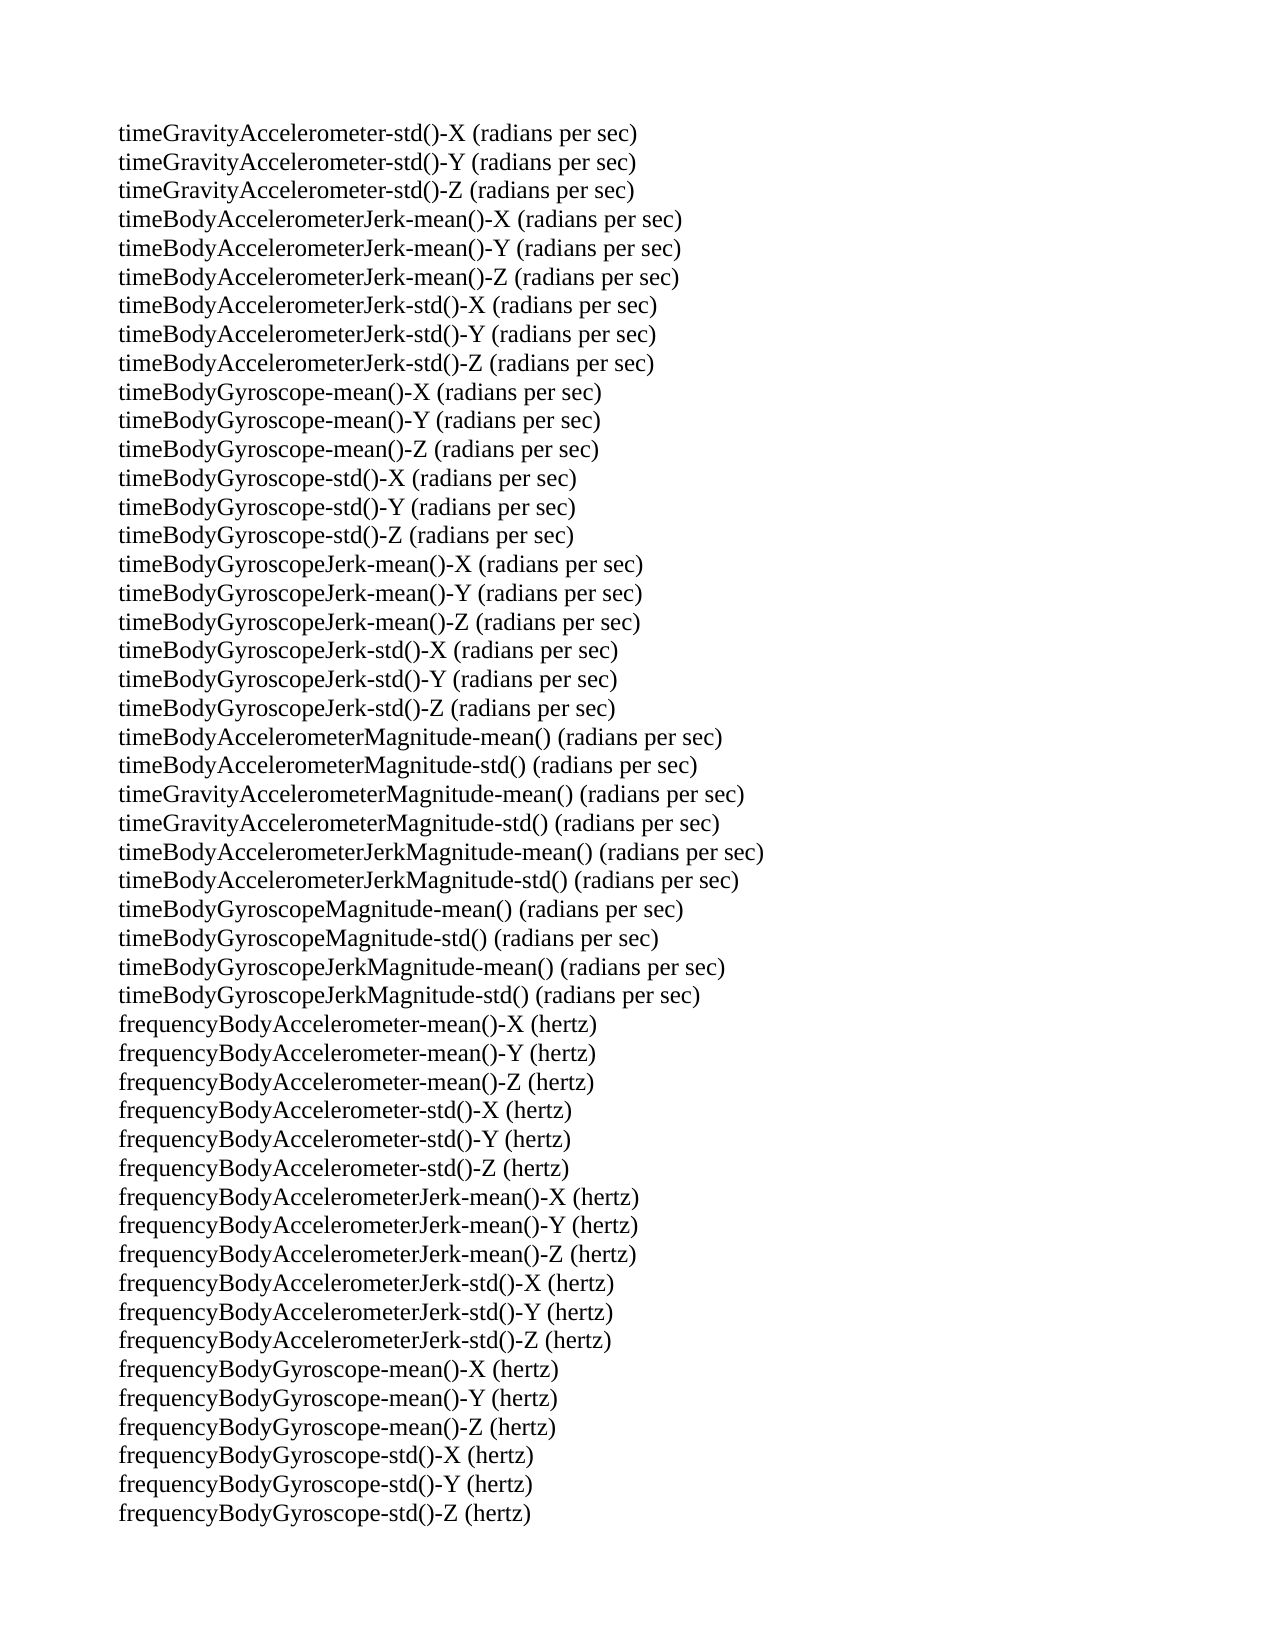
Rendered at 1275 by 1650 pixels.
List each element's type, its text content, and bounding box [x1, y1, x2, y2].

text frequencyBodyGyroscope-std()-X (hertz) [118, 1441, 1157, 1469]
text timeGravityAccelerometerMagnitude-std() (radians per sec) [118, 808, 1157, 837]
text timeBodyGyroscopeJerkMagnitude-std() (radians per sec) [118, 981, 1157, 1009]
text timeBodyAccelerometerJerk-std()-X (radians per sec) [118, 291, 1157, 319]
text timeBodyGyroscopeJerk-std()-Y (radians per sec) [118, 664, 1157, 693]
text timeBodyGyroscope-std()-Y (radians per sec) [118, 492, 1157, 521]
text timeGravityAccelerometer-std()-Y (radians per sec) [118, 147, 1157, 176]
text frequencyBodyAccelerometerJerk-std()-Z (hertz) [118, 1326, 1157, 1354]
text timeGravityAccelerometer-std()-Z (radians per sec) [118, 176, 1157, 204]
text frequencyBodyAccelerometer-std()-X (hertz) [118, 1096, 1157, 1124]
text frequencyBodyAccelerometerJerk-mean()-Y (hertz) [118, 1211, 1157, 1239]
text frequencyBodyAccelerometerJerk-mean()-Z (hertz) [118, 1239, 1157, 1268]
text timeBodyAccelerometerJerk-mean()-X (radians per sec) [118, 204, 1157, 233]
text timeBodyGyroscopeMagnitude-std() (radians per sec) [118, 923, 1157, 952]
text timeBodyGyroscopeJerk-mean()-X (radians per sec) [118, 549, 1157, 578]
text timeBodyAccelerometerMagnitude-std() (radians per sec) [118, 751, 1157, 779]
text timeBodyGyroscopeJerk-std()-X (radians per sec) [118, 636, 1157, 664]
text timeBodyAccelerometerMagnitude-mean() (radians per sec) [118, 722, 1157, 751]
text timeBodyGyroscope-std()-X (radians per sec) [118, 463, 1157, 492]
text frequencyBodyAccelerometer-std()-Z (hertz) [118, 1153, 1157, 1182]
text frequencyBodyAccelerometerJerk-mean()-X (hertz) [118, 1182, 1157, 1211]
text timeBodyAccelerometerJerkMagnitude-mean() (radians per sec) [118, 837, 1157, 866]
text timeBodyAccelerometerJerk-mean()-Y (radians per sec) [118, 233, 1157, 262]
text timeGravityAccelerometerMagnitude-mean() (radians per sec) [118, 779, 1157, 808]
text timeBodyGyroscope-mean()-Z (radians per sec) [118, 434, 1157, 463]
text frequencyBodyGyroscope-mean()-X (hertz) [118, 1354, 1157, 1383]
text frequencyBodyAccelerometer-std()-Y (hertz) [118, 1124, 1157, 1153]
text timeBodyGyroscopeMagnitude-mean() (radians per sec) [118, 894, 1157, 923]
text timeBodyGyroscopeJerk-mean()-Z (radians per sec) [118, 607, 1157, 636]
text frequencyBodyGyroscope-mean()-Y (hertz) [118, 1383, 1157, 1412]
text timeBodyGyroscope-std()-Z (radians per sec) [118, 521, 1157, 549]
text timeBodyGyroscopeJerkMagnitude-mean() (radians per sec) [118, 952, 1157, 981]
text timeBodyGyroscope-mean()-X (radians per sec) [118, 377, 1157, 406]
text frequencyBodyGyroscope-std()-Y (hertz) [118, 1469, 1157, 1498]
text frequencyBodyGyroscope-std()-Z (hertz) [118, 1498, 1157, 1527]
text timeBodyAccelerometerJerk-std()-Y (radians per sec) [118, 319, 1157, 348]
text frequencyBodyAccelerometer-mean()-Z (hertz) [118, 1067, 1157, 1096]
text frequencyBodyAccelerometer-mean()-Y (hertz) [118, 1038, 1157, 1067]
text timeBodyAccelerometerJerkMagnitude-std() (radians per sec) [118, 866, 1157, 894]
text frequencyBodyGyroscope-mean()-Z (hertz) [118, 1412, 1157, 1441]
text timeGravityAccelerometer-std()-X (radians per sec) [118, 118, 1157, 147]
text timeBodyAccelerometerJerk-mean()-Z (radians per sec) [118, 262, 1157, 291]
text frequencyBodyAccelerometerJerk-std()-X (hertz) [118, 1268, 1157, 1297]
text timeBodyAccelerometerJerk-std()-Z (radians per sec) [118, 348, 1157, 377]
text timeBodyGyroscopeJerk-mean()-Y (radians per sec) [118, 578, 1157, 607]
text frequencyBodyAccelerometerJerk-std()-Y (hertz) [118, 1297, 1157, 1326]
text timeBodyGyroscope-mean()-Y (radians per sec) [118, 406, 1157, 434]
text timeBodyGyroscopeJerk-std()-Z (radians per sec) [118, 693, 1157, 722]
text frequencyBodyAccelerometer-mean()-X (hertz) [118, 1009, 1157, 1038]
